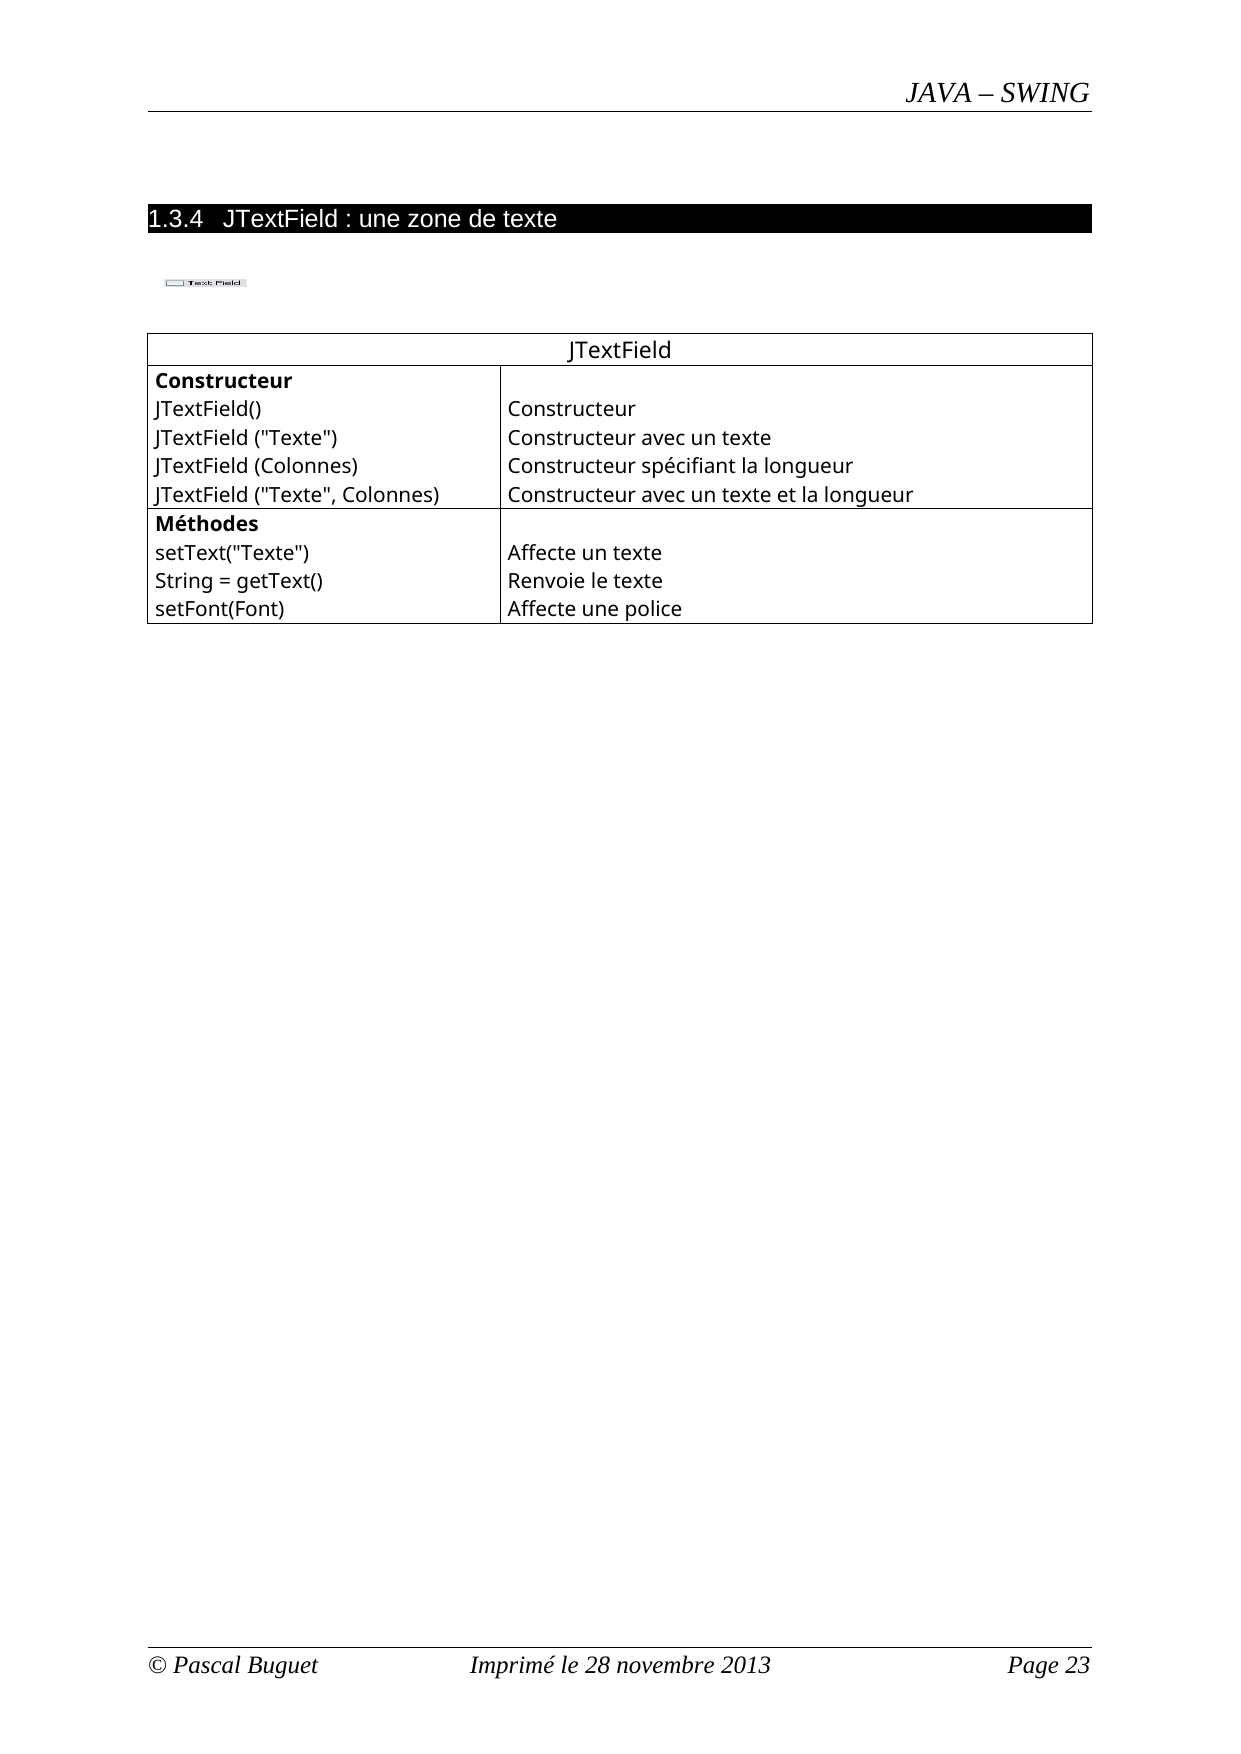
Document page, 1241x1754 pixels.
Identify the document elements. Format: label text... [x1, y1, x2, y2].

table_cell Affecte un texte Renvoie le texte Affecte une police [501, 509, 1092, 623]
table_header JTextField [148, 334, 1092, 365]
table_cell Constructeur JTextField() JTextField ("Texte") JTextField (Colonnes) JTextField ("Texte", Colonnes) [148, 366, 500, 508]
table_cell Méthodes setText("Texte") String = getText() setFont(Font) [148, 509, 500, 623]
table_cell Constructeur Constructeur avec un texte Constructeur spécifiant la longueur Constructeur avec un texte et la longueur [501, 366, 1092, 508]
subtitle JTextField : une zone de texte [148, 204, 1092, 233]
